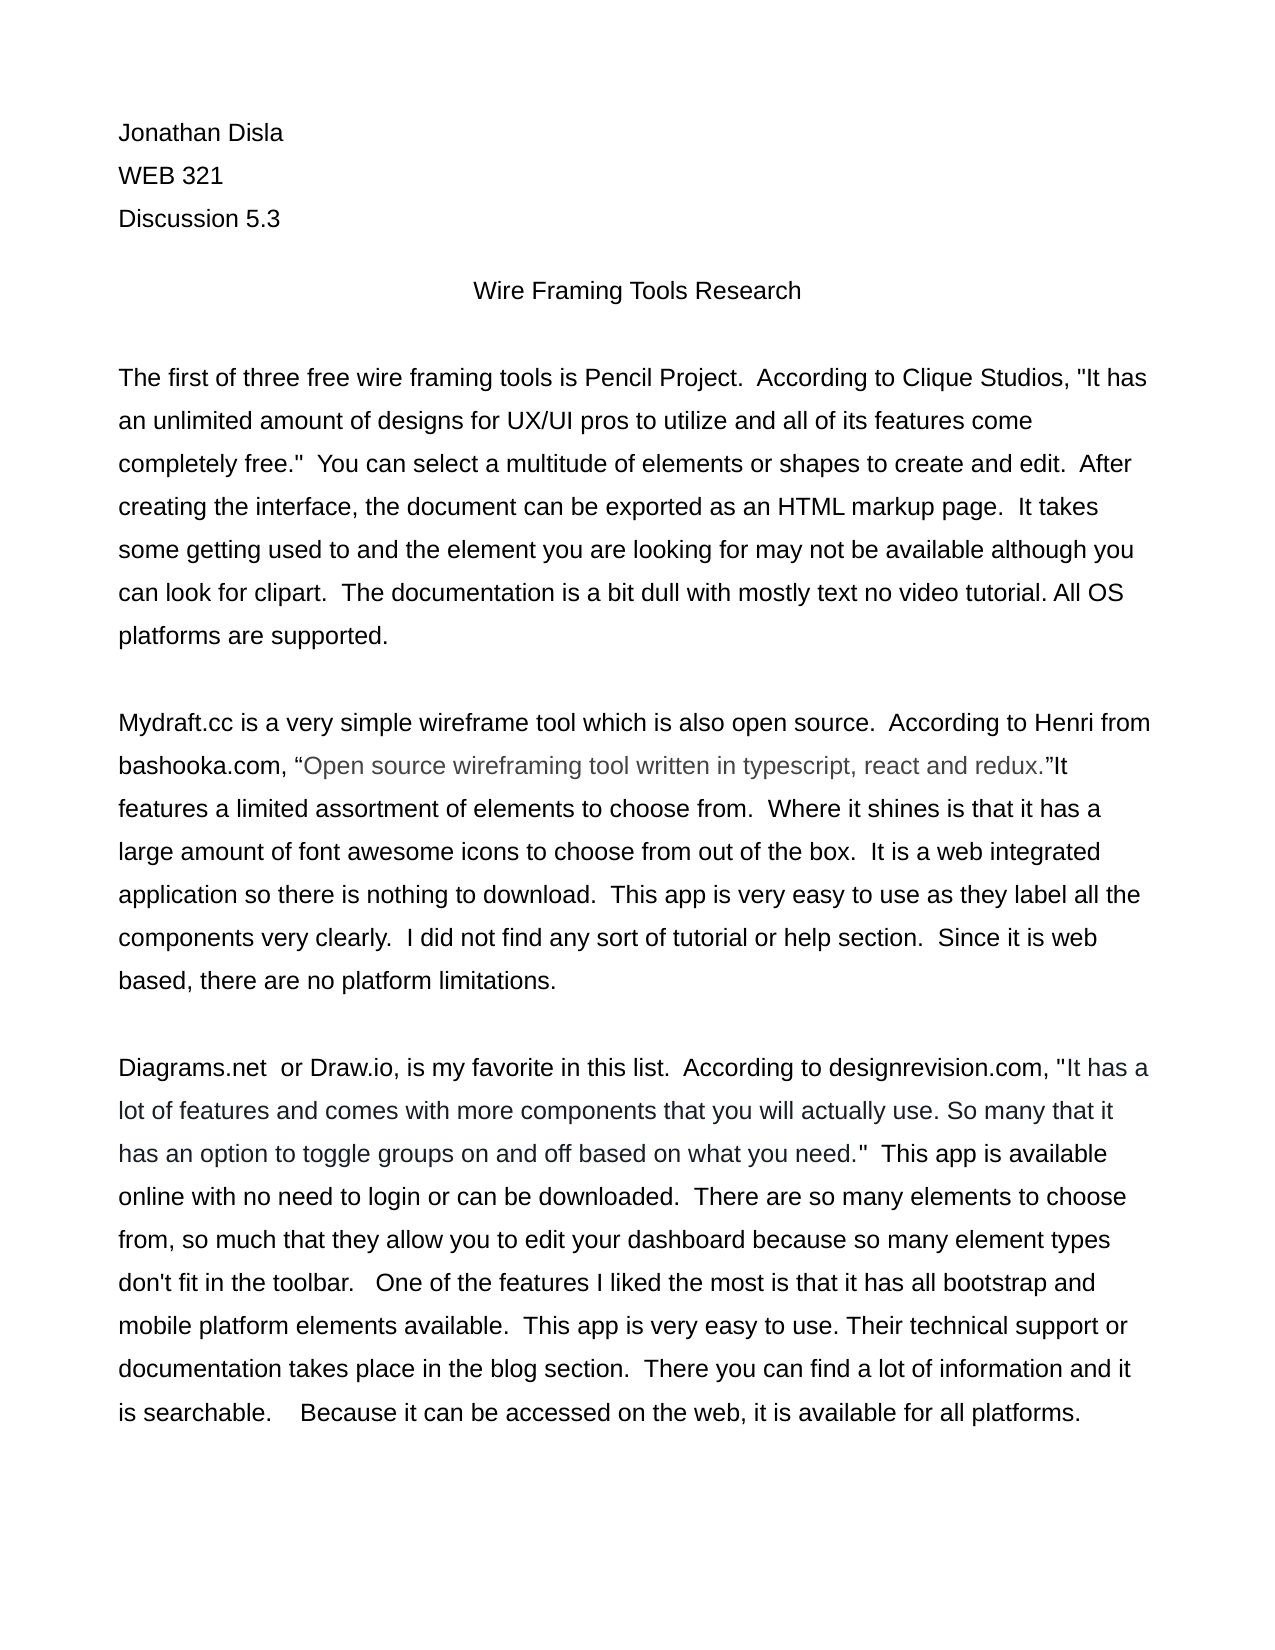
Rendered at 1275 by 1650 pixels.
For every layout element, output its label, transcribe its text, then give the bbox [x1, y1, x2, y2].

text Diagrams.net or Draw.io, is my favorite in this list. According to designrevision.com, "It has a lot of features and comes with more components that you will actually use. So many that it has an option to toggle groups on and off based on what you need." This app is available online with no need to login or can be downloaded. There are so many elements to choose from, so much that they allow you to edit your dashboard because so many element types don't fit in the toolbar. One of the features I liked the most is that it has all bootstrap and mobile platform elements available. This app is very easy to use. Their technical support or documentation takes place in the blog section. There you can find a lot of information and it is searchable. Because it can be accessed on the web, it is available for all platforms. [118, 1052, 1157, 1426]
text The first of three free wire framing tools is Pencil Project. According to Clique Studios, "It has an unlimited amount of designs for UX/UI pros to utilize and all of its features come completely free." You can select a multitude of elements or shapes to create and edit. After creating the interface, the document can be exported as an HTML markup page. It takes some getting used to and the element you are looking for may not be available although you can look for clipart. The documentation is a bit dull with mostly text no video tutorial. All OS platforms are supported. [118, 362, 1157, 650]
text WEB 321 [118, 161, 1157, 190]
text Discussion 5.3 [118, 204, 1157, 233]
text Jonathan Disla [118, 118, 1157, 147]
text Wire Framing Tools Research [118, 276, 1157, 305]
text Mydraft.cc is a very simple wireframe tool which is also open source. According to Henri from bashooka.com, “Open source wireframing tool written in typescript, react and redux.”It features a limited assortment of elements to choose from. Where it shines is that it has a large amount of font awesome icons to choose from out of the box. It is a web integrated application so there is nothing to download. This app is very easy to use as they label all the components very clearly. I did not find any sort of tutorial or help section. Since it is web based, there are no platform limitations. [118, 707, 1157, 995]
